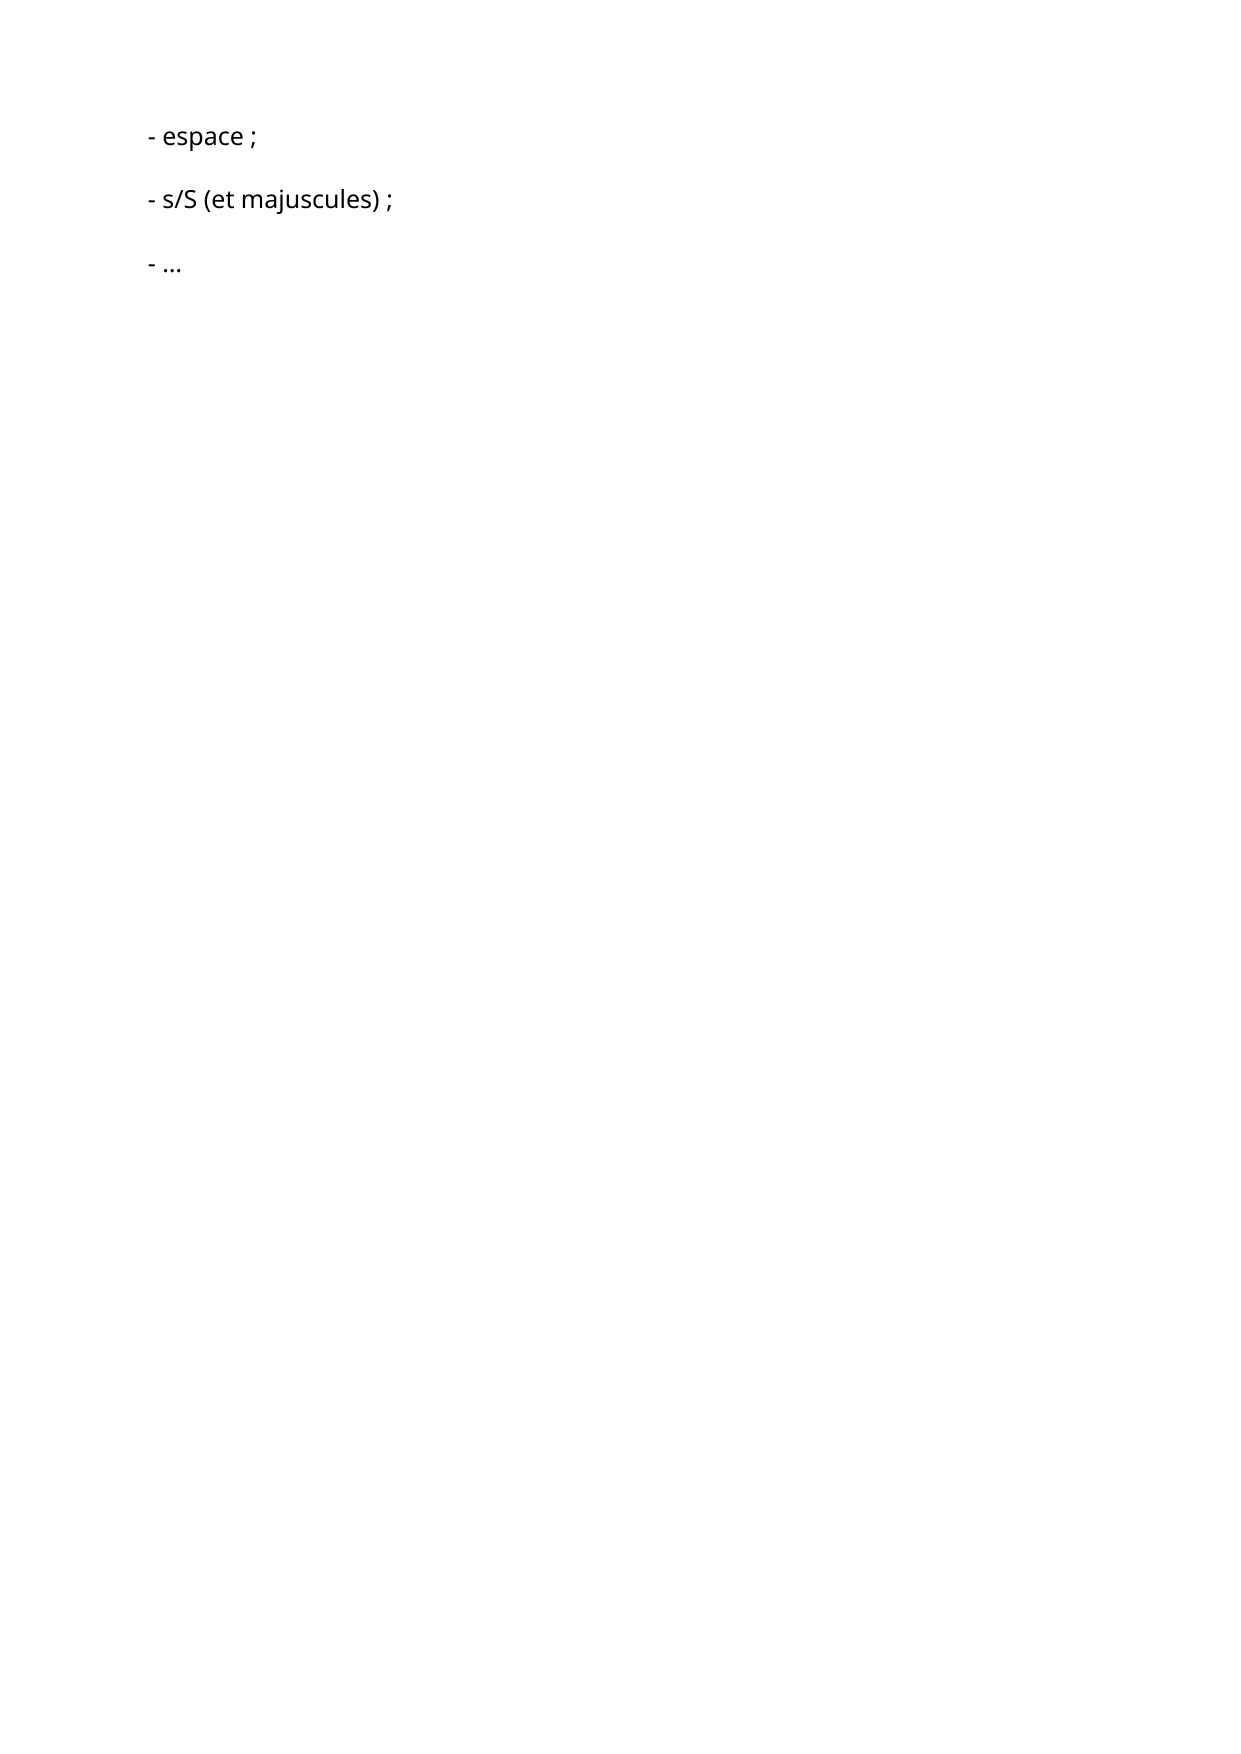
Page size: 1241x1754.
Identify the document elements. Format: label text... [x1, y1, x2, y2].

text - espace ; [118, 118, 1122, 152]
text - … [118, 245, 1122, 279]
text - s/S (et majuscules) ; [118, 182, 1122, 216]
